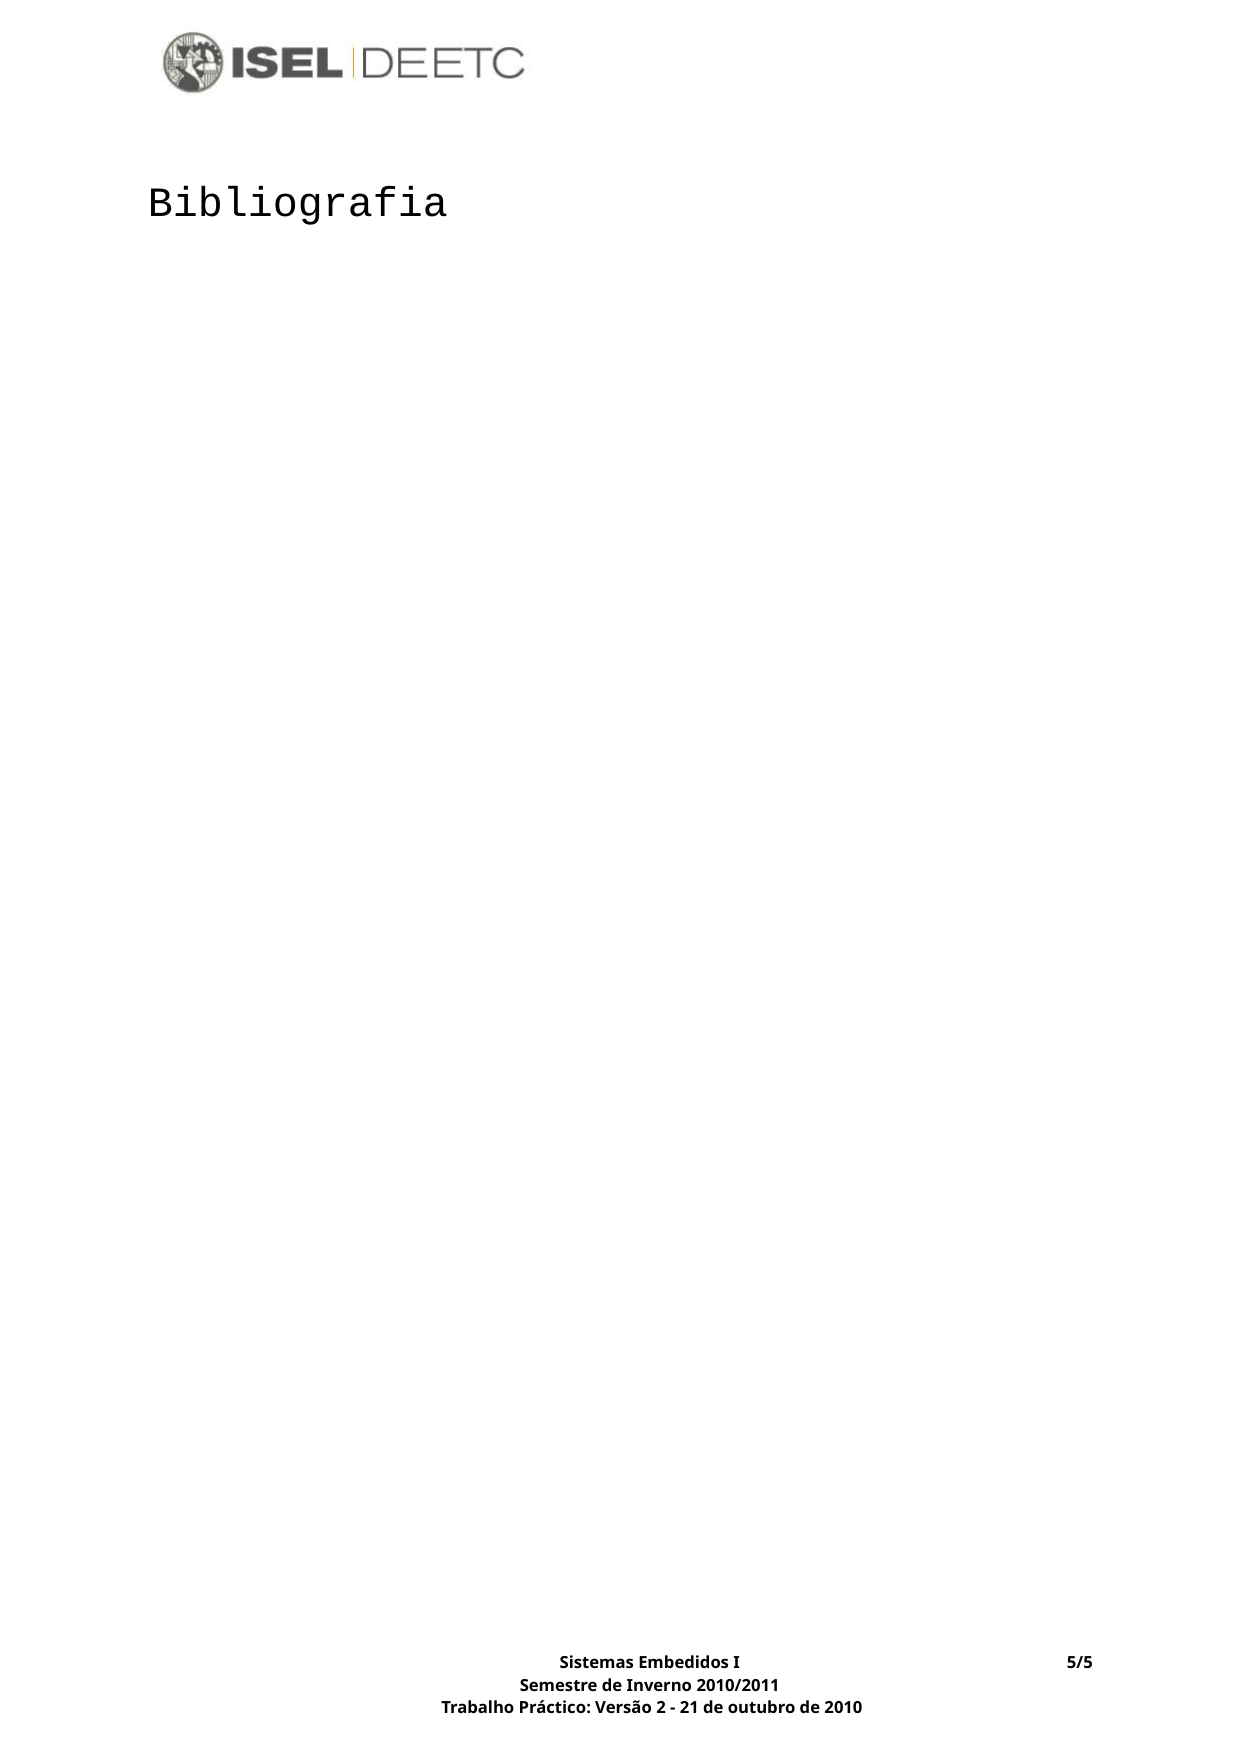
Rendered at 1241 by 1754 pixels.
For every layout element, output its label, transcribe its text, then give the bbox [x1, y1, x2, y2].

subtitle Bibliografia [148, 181, 1093, 228]
picture [153, 17, 555, 118]
